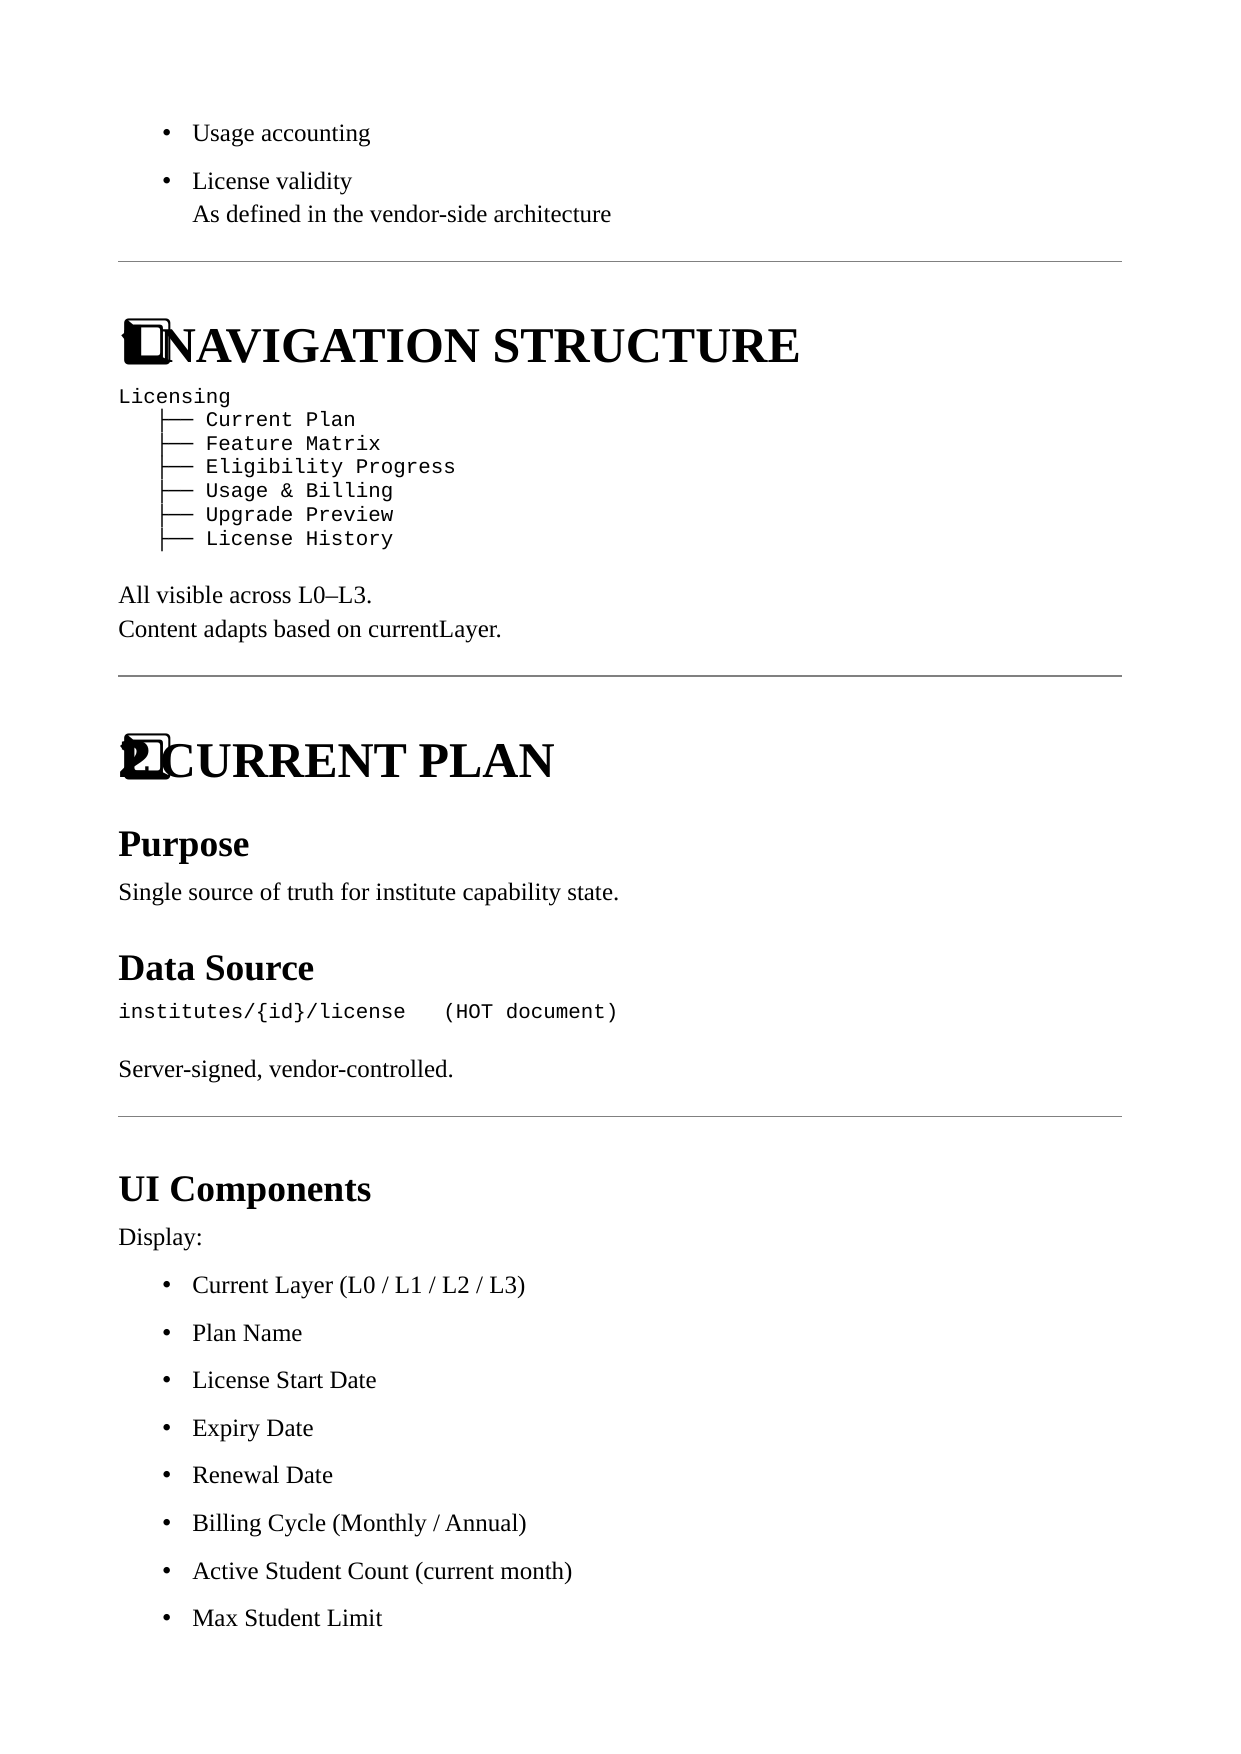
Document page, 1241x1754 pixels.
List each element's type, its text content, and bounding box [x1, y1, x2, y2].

subtitle 2️⃣ CURRENT PLAN [118, 731, 1122, 788]
subtitle 1️⃣ NAVIGATION STRUCTURE [118, 316, 1122, 373]
subtitle Purpose [118, 821, 1122, 864]
text ├── Upgrade Preview [162, 504, 1122, 527]
text ├── Usage & Billing [118, 480, 1122, 504]
list Billing Cycle (Monthly / Annual) [162, 1508, 1122, 1537]
text institutes/{id}/license (HOT document) [118, 1001, 1122, 1025]
text Display: [118, 1222, 1122, 1251]
text ├── Feature Matrix [162, 433, 1122, 457]
list Plan Name [162, 1318, 1122, 1346]
list License Start Date [162, 1365, 1122, 1394]
text Licensing [118, 386, 1122, 409]
list Renewal Date [162, 1461, 1122, 1489]
text Server-signed, vendor-controlled. [118, 1054, 1122, 1083]
subtitle Data Source [118, 945, 1122, 988]
list Active Student Count (current month) [162, 1556, 1122, 1584]
text ├── Current Plan [118, 409, 1122, 433]
text ├── Feature Matrix [118, 433, 161, 457]
list Usage accounting [162, 118, 1122, 147]
text Single source of truth for institute capability state. [118, 877, 1122, 906]
list Expiry Date [162, 1413, 1122, 1442]
text ├── Eligibility Progress [118, 457, 1122, 480]
list Current Layer (L0 / L1 / L2 / L3) [162, 1270, 1122, 1299]
text All visible across L0–L3. Content adapts based on currentLayer. [118, 581, 1122, 642]
list License validity As defined in the vendor-side architecture [162, 166, 1122, 227]
list Max Student Limit [162, 1603, 1122, 1632]
text ├── Upgrade Preview [118, 504, 161, 527]
text ├── License History [118, 527, 1122, 551]
subtitle UI Components [118, 1167, 1122, 1210]
